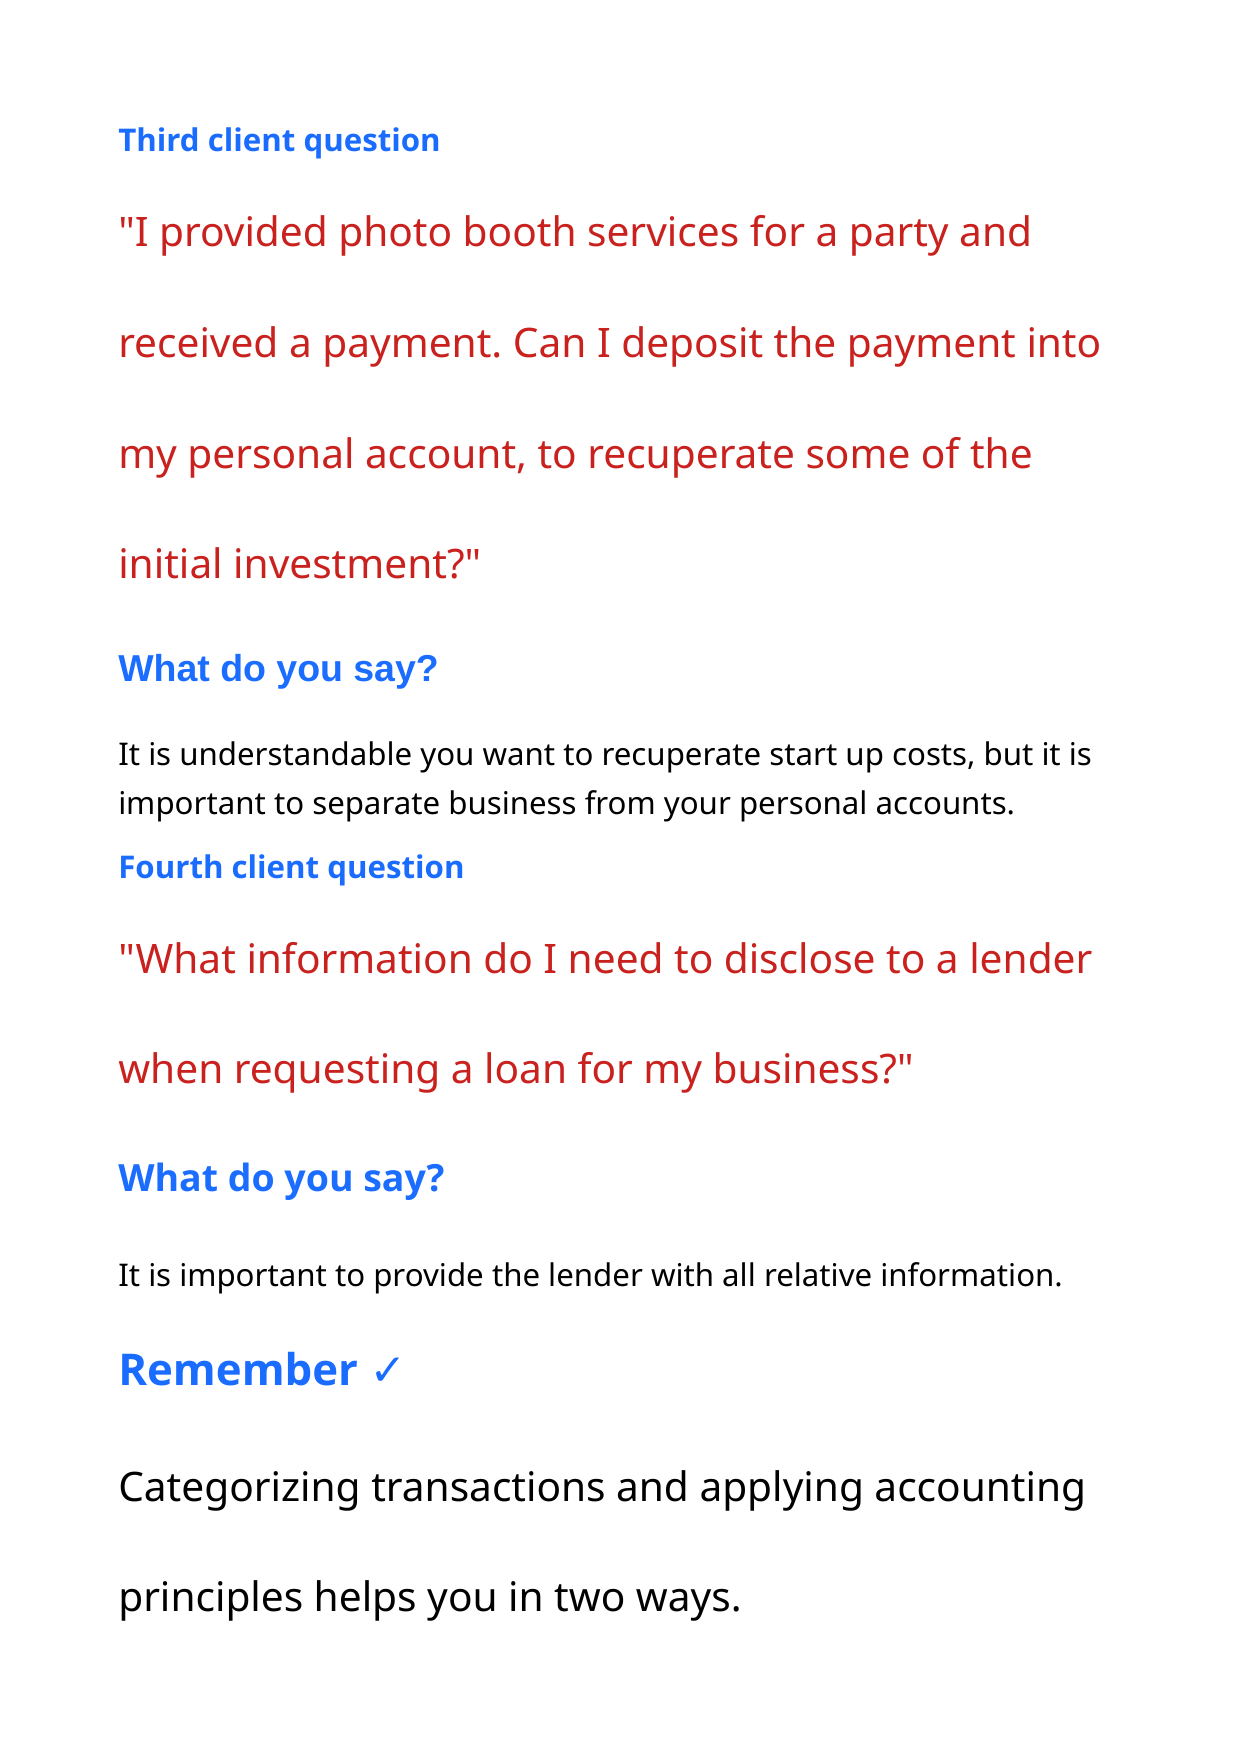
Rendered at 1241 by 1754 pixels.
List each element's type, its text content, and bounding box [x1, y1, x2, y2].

text What do you say? [118, 646, 1122, 689]
text Remember ✓ [118, 1338, 1122, 1398]
text It is important to provide the lender with all relative information. [118, 1253, 1122, 1296]
text It is understandable you want to recuperate start up costs, but it is important to separate business from your personal accounts. [118, 732, 1122, 824]
text What do you say? [118, 1151, 1122, 1202]
text Third client question [118, 118, 1122, 161]
text "What information do I need to disclose to a lender when requesting a loan for my business?" [118, 930, 1122, 1096]
text Fourth client question [118, 844, 1122, 887]
text "I provided photo booth services for a party and received a payment. Can I deposit the payment into my personal account, to recuperate some of the initial investment?" [118, 203, 1122, 591]
text Categorizing transactions and applying accounting principles helps you in two ways. [118, 1457, 1122, 1623]
